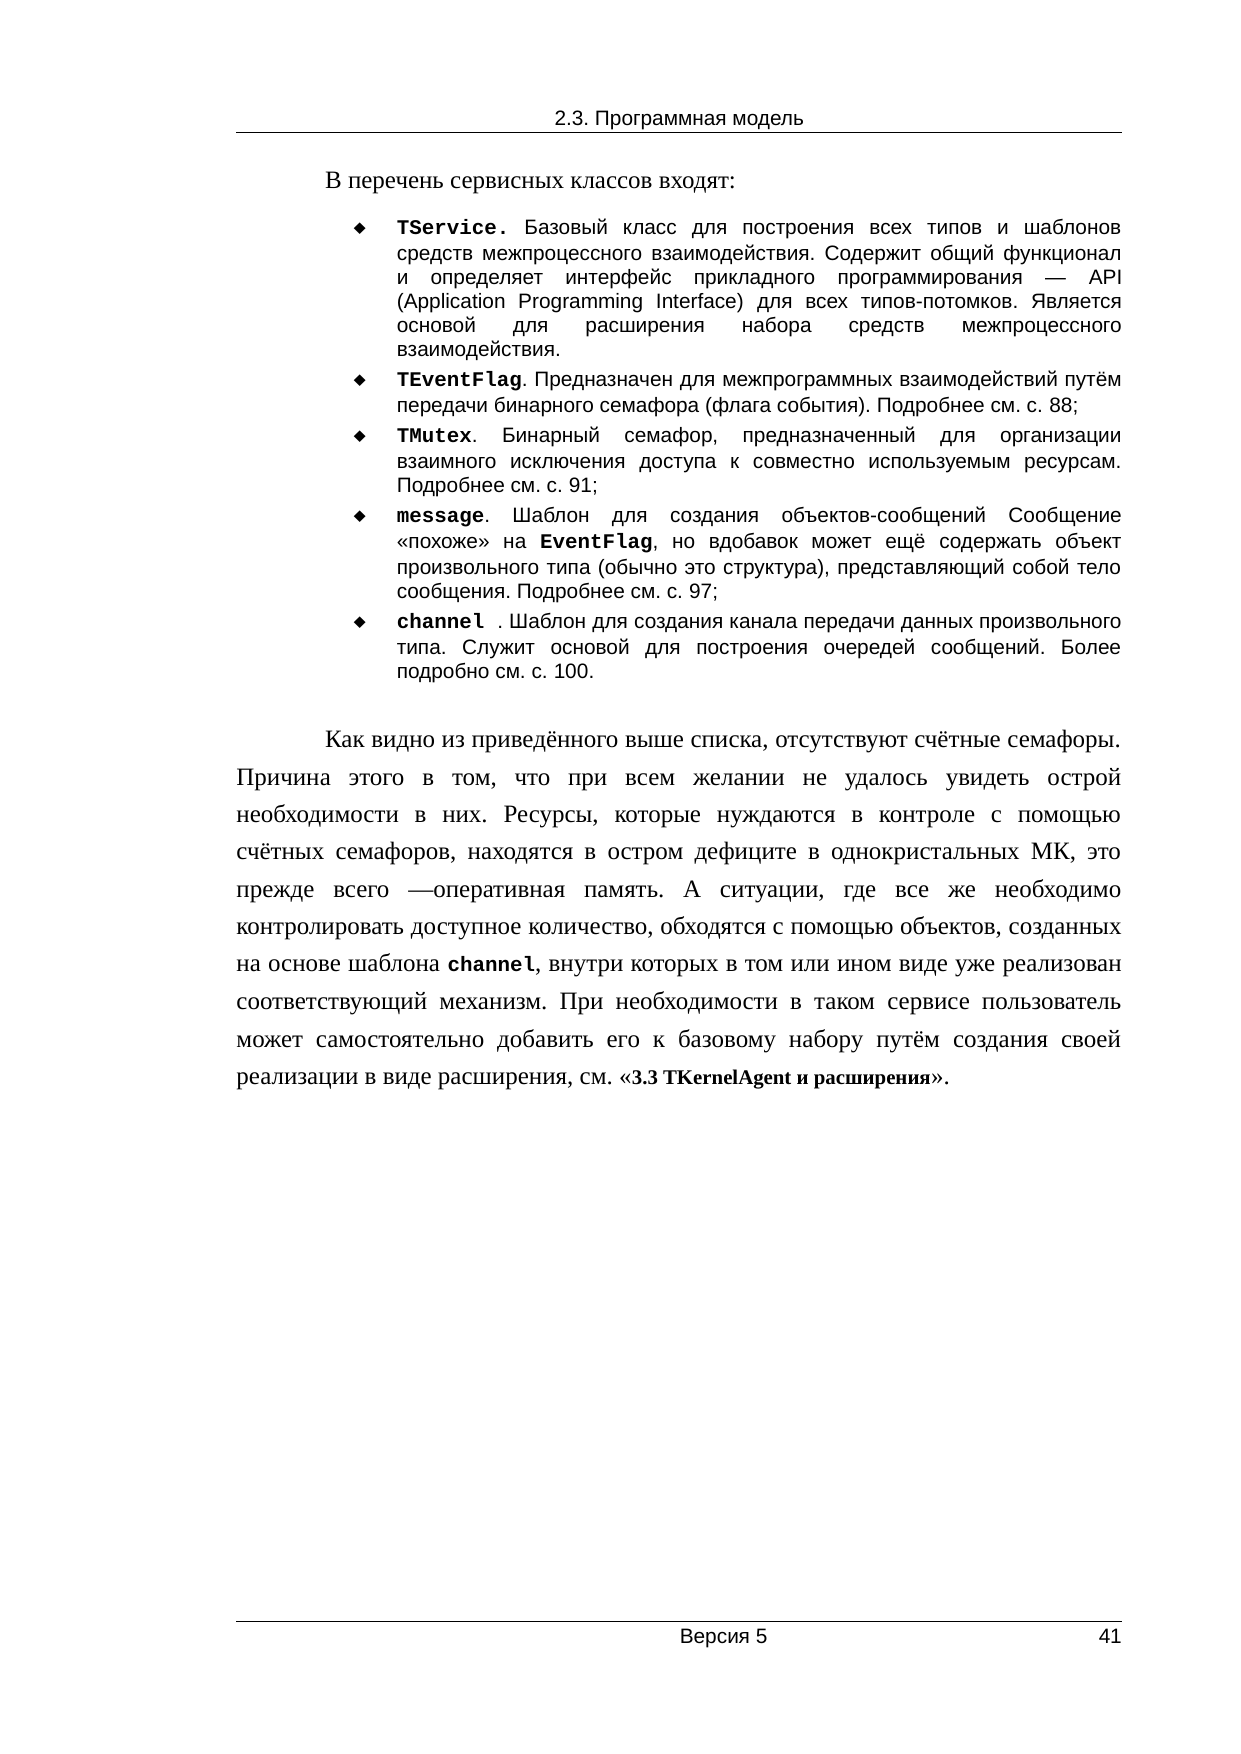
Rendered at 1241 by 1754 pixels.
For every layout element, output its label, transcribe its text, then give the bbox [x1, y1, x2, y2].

list TMutex. Бинарный семафор, предназначенный для организации взаимного исключения доступа к совместно используемым ресурсам. Подробнее см. с. 90; [354, 423, 1122, 497]
list TEventFlag. Предназначен для межпрограммных взаимодействий путём передачи бинарного семафора (флага события). Подробнее см. с. 87; [354, 367, 1122, 417]
list channel . Шаблон для создания канала передачи данных произвольного типа. Служит основой для построения очередей сообщений. Более подробно см. с. 99. [354, 609, 1122, 682]
list TService. Базовый класс для построения всех типов и шаблонов средств межпроцессного взаимодействия. Содержит общий функционал и определяет интерфейс прикладного программирования — API (Application Programming Interface) для всех типов-потомков. Является основой для расширения набора средств межпроцессного взаимодействия. [354, 215, 1122, 361]
list message. Шаблон для создания объектов-сообщений Сообщение «похоже» на EventFlag, но вдобавок может ещё содержать объект произвольного типа (обычно это структура), представляющий собой тело сообщения. Подробнее см. с. 96; [354, 503, 1122, 602]
text Как видно из приведённого выше списка, отсутствуют счётные семафоры. Причина этого в том, что при всем желании не удалось увидеть острой необходимости в них. Ресурсы, которые нуждаются в контроле с помощью счётных семафоров, находятся в остром дефиците в однокристальных МК, это прежде всего —оперативная память. А ситуации, где все же необходимо контролировать доступное количество, обходятся с помощью объектов, созданных на основе шаблона channel, внутри которых в том или ином виде уже реализован соответствующий механизм. При необходимости в таком сервисе пользователь может самостоятельно добавить его к базовому набору путём создания своей реализации в виде расширения, см. «3.3 TKernelAgent и расширения». [236, 724, 1122, 1090]
text В перечень сервисных классов входят: [236, 165, 1122, 194]
